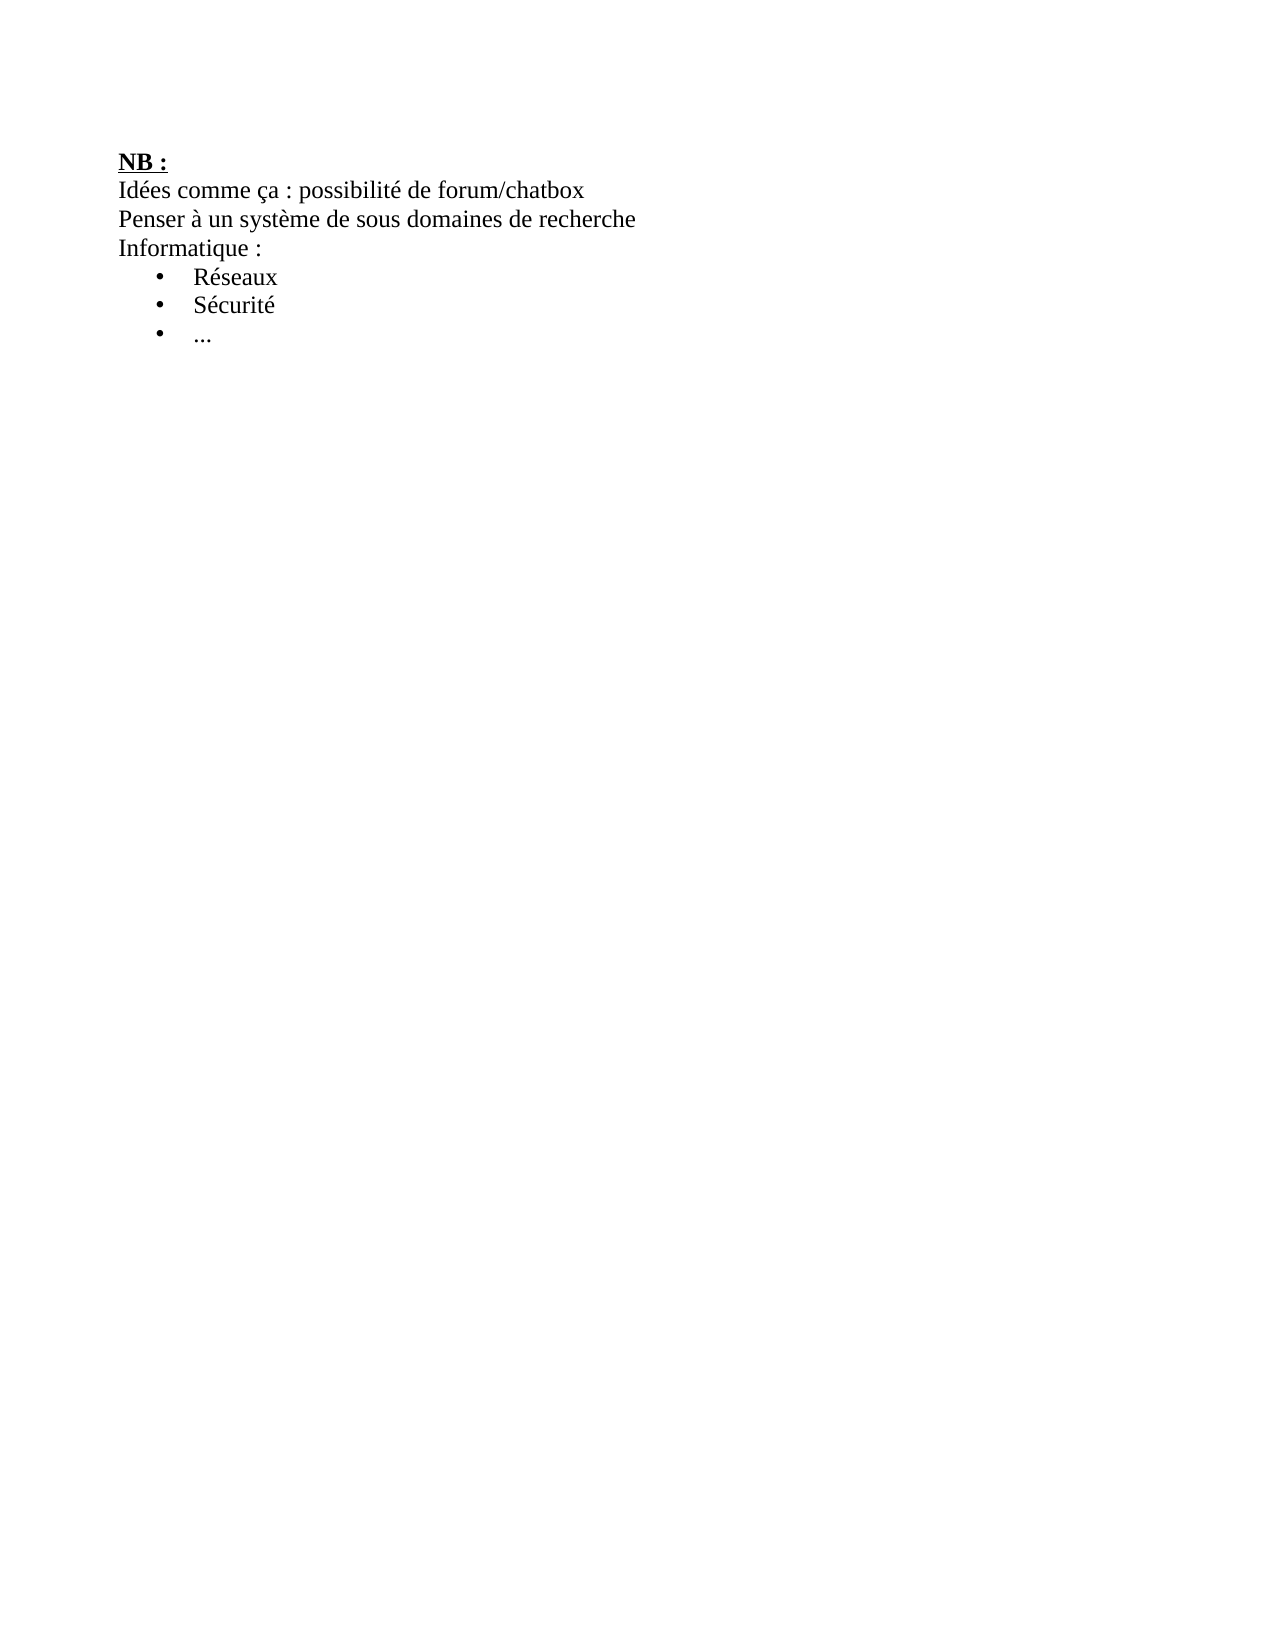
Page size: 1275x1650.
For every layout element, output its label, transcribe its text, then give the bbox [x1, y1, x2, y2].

list Réseaux [156, 262, 1157, 291]
text Informatique : [118, 233, 1157, 262]
list Sécurité [156, 291, 1157, 319]
text Idées comme ça : possibilité de forum/chatbox [118, 176, 1157, 204]
list ... [156, 319, 1157, 348]
text NB : [118, 147, 1157, 176]
text Penser à un système de sous domaines de recherche [118, 204, 1157, 233]
